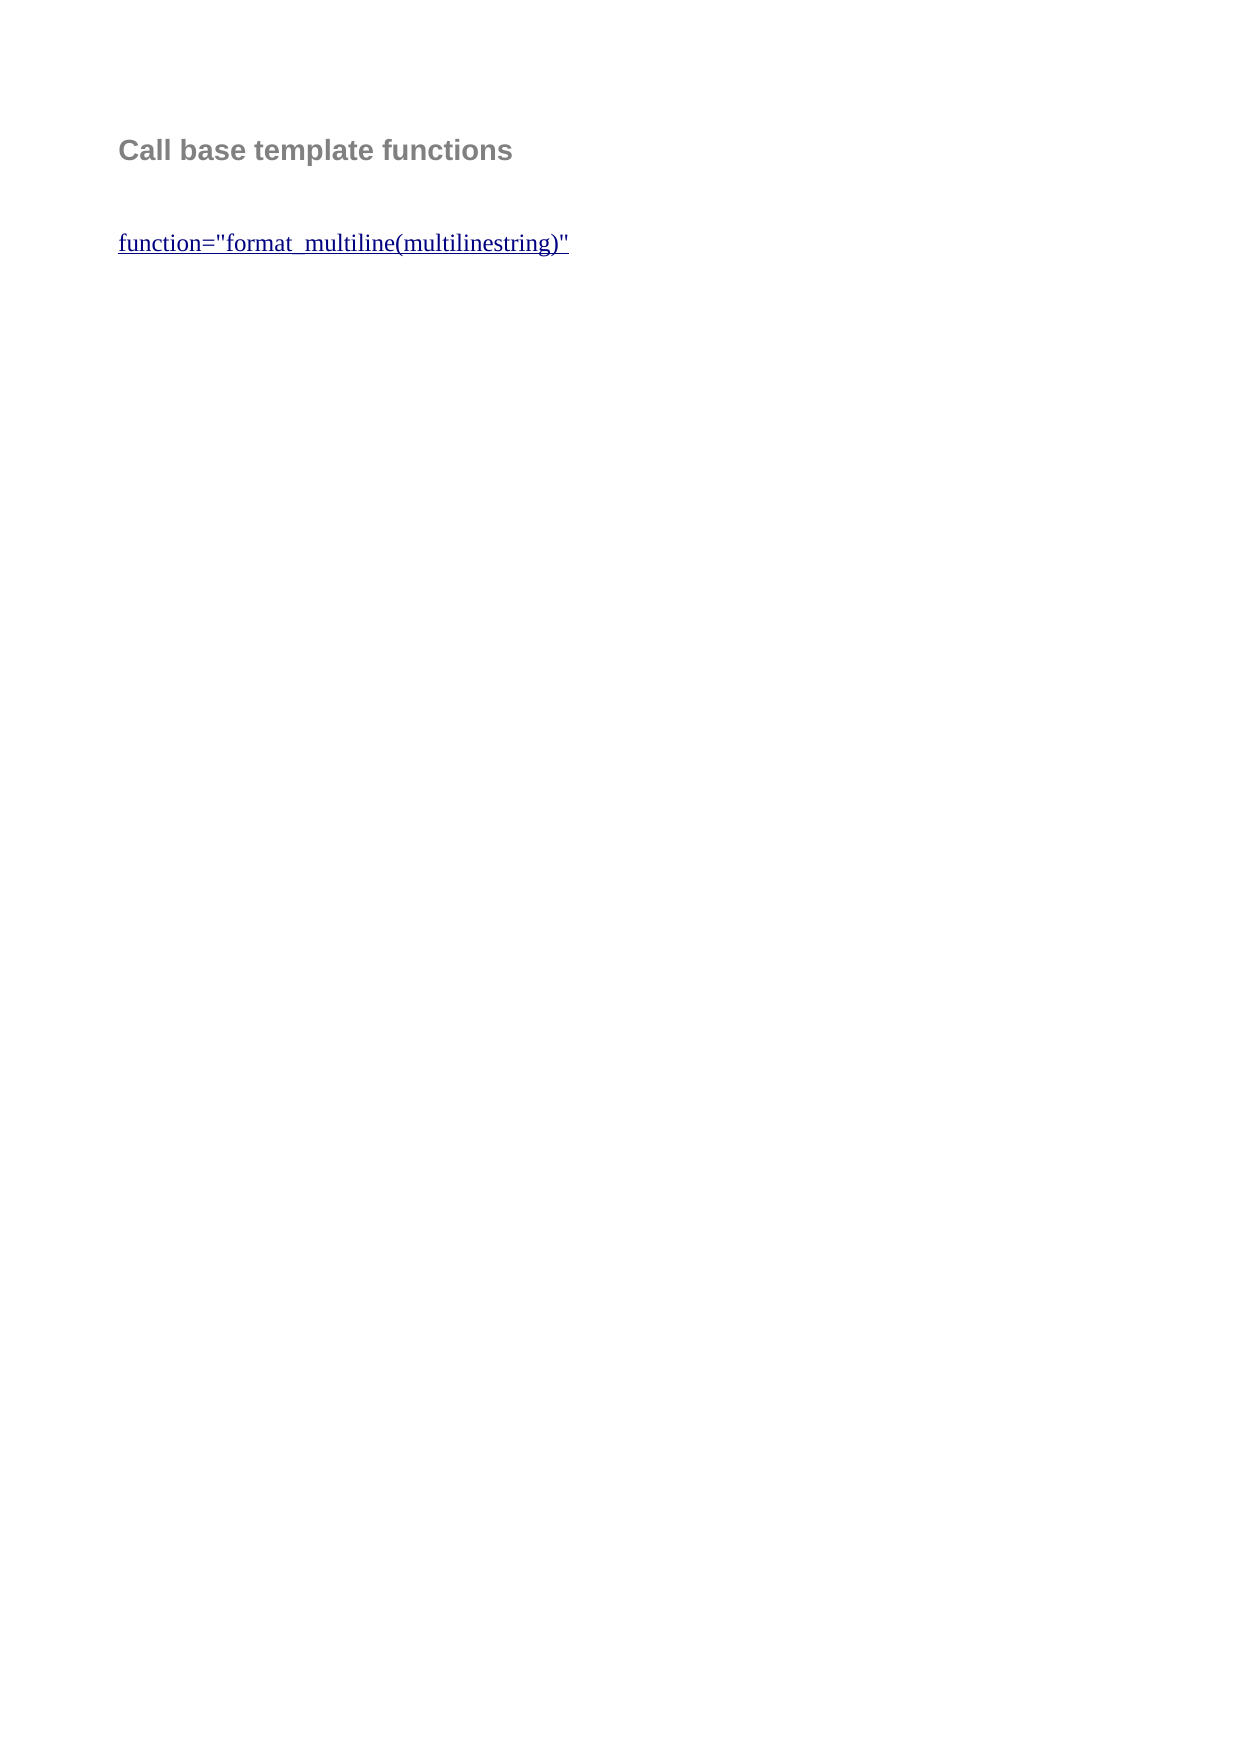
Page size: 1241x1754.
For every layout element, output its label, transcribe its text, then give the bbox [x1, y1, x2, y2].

text function="format_multiline(multilinestring)" [118, 228, 1122, 257]
subtitle Call base template functions [118, 133, 1122, 166]
